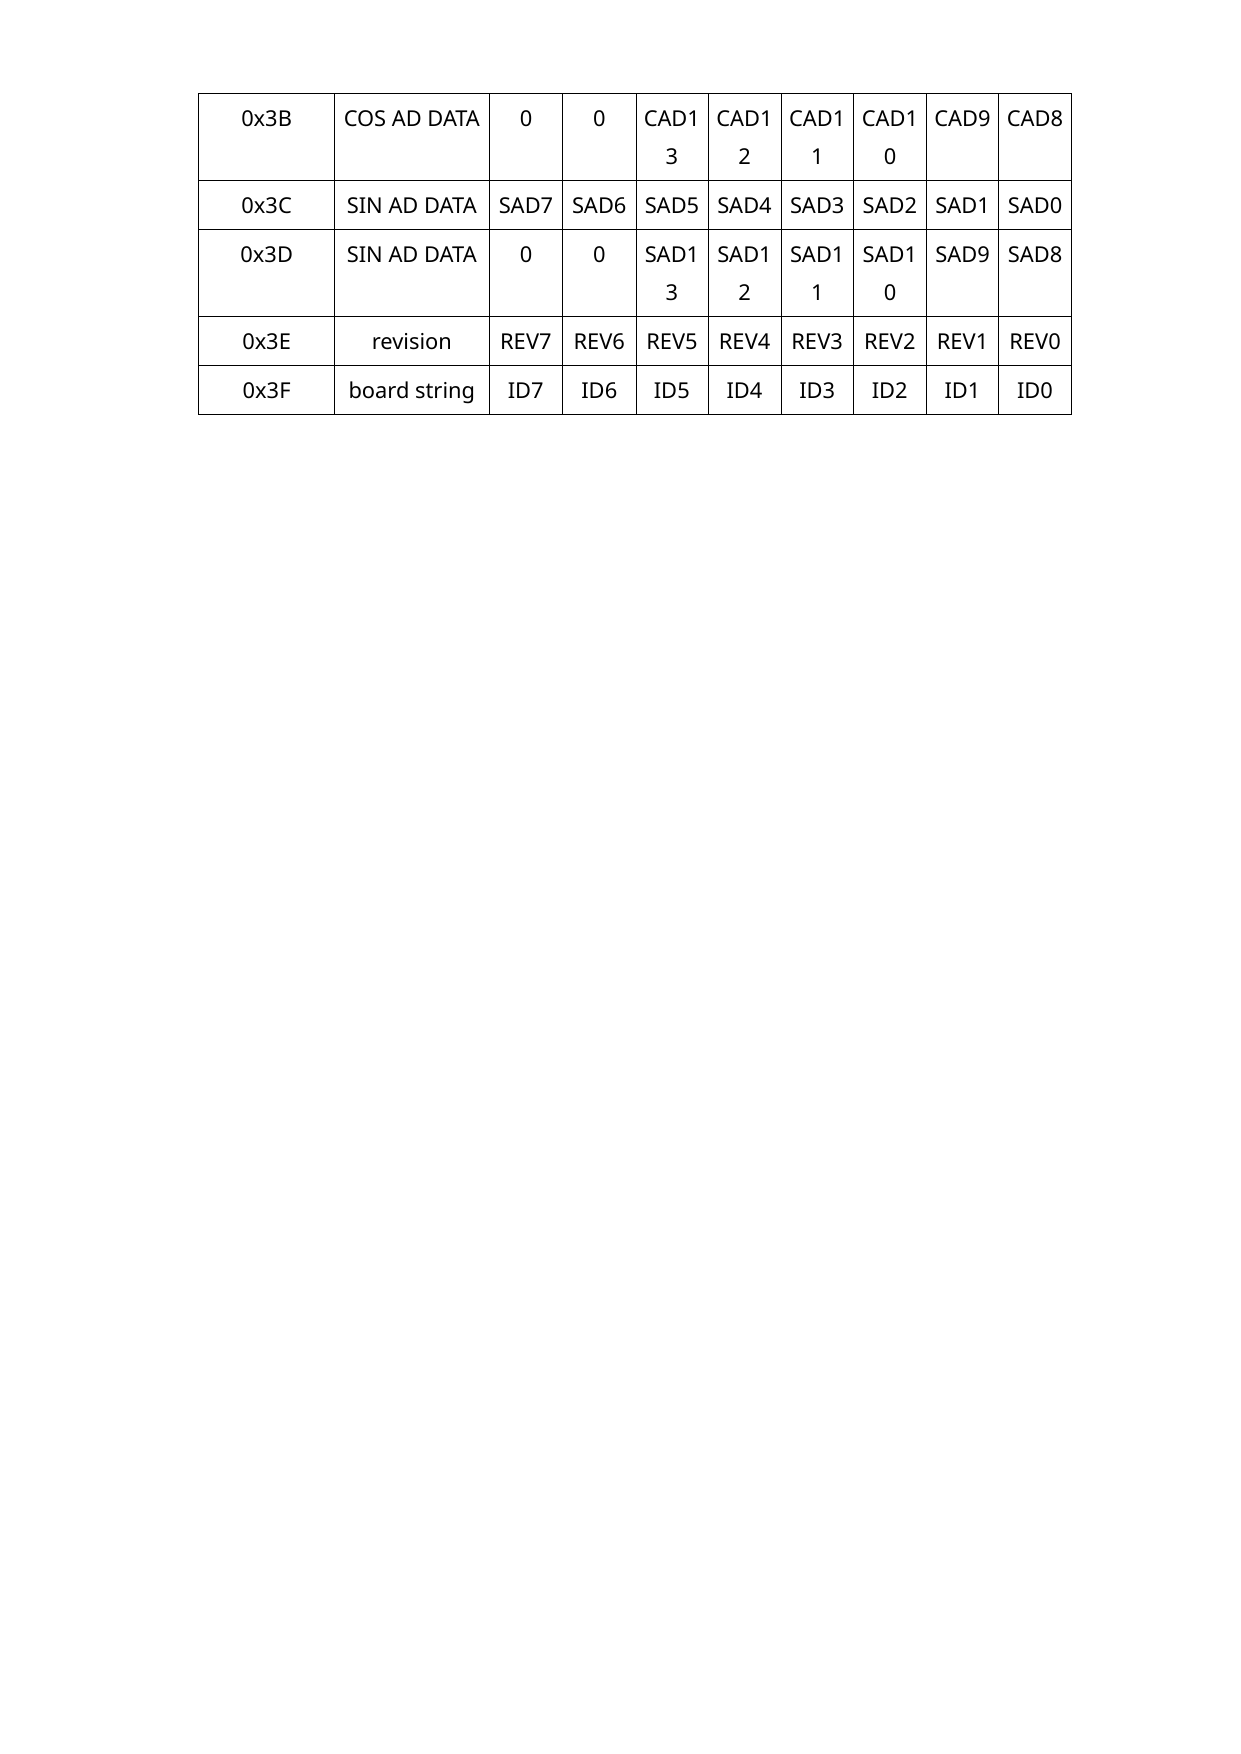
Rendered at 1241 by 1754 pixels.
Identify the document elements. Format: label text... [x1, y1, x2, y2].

table_cell REV6 [563, 317, 636, 365]
table_cell 0 [563, 230, 636, 316]
table_cell SAD8 [999, 230, 1071, 316]
table_cell REV4 [709, 317, 781, 365]
table_cell SAD11 [782, 230, 853, 316]
table_cell REV3 [782, 317, 853, 365]
table_cell 0x3E [199, 317, 334, 365]
table_cell ID4 [709, 366, 781, 414]
table_cell 0 [490, 230, 562, 316]
table_cell revision [335, 317, 489, 365]
table_cell CAD9 [927, 94, 998, 180]
table_cell SAD9 [927, 230, 998, 316]
table_cell ID7 [490, 366, 562, 414]
table_cell SAD4 [709, 181, 781, 229]
table_cell CAD12 [709, 94, 781, 180]
table_cell 0x3C [199, 181, 334, 229]
table_cell ID2 [854, 366, 926, 414]
table_cell SAD6 [563, 181, 636, 229]
table_cell CAD8 [999, 94, 1071, 180]
table_cell REV2 [854, 317, 926, 365]
table_cell ID6 [563, 366, 636, 414]
table_cell CAD11 [782, 94, 853, 180]
table_cell 0 [490, 94, 562, 180]
table_cell ID1 [927, 366, 998, 414]
table_cell 0 [563, 94, 636, 180]
table_cell 0x3F [199, 366, 334, 414]
table_cell CAD13 [637, 94, 708, 180]
table_cell SAD13 [637, 230, 708, 316]
table_cell SAD10 [854, 230, 926, 316]
table_cell REV5 [637, 317, 708, 365]
table_cell REV7 [490, 317, 562, 365]
table_cell SAD2 [854, 181, 926, 229]
table_cell SIN AD DATA [335, 181, 489, 229]
table_cell SAD1 [927, 181, 998, 229]
table_cell 0x3B [199, 94, 334, 180]
table_cell 0x3D [199, 230, 334, 316]
table_cell SAD7 [490, 181, 562, 229]
table_cell SAD3 [782, 181, 853, 229]
table_cell REV0 [999, 317, 1071, 365]
table_cell ID5 [637, 366, 708, 414]
table_cell ID3 [782, 366, 853, 414]
table_cell board string [335, 366, 489, 414]
table_cell COS AD DATA [335, 94, 489, 180]
table_cell REV1 [927, 317, 998, 365]
table_cell ID0 [999, 366, 1071, 414]
table_cell SAD12 [709, 230, 781, 316]
table_cell SIN AD DATA [335, 230, 489, 316]
table_cell SAD5 [637, 181, 708, 229]
table_cell CAD10 [854, 94, 926, 180]
table_cell SAD0 [999, 181, 1071, 229]
